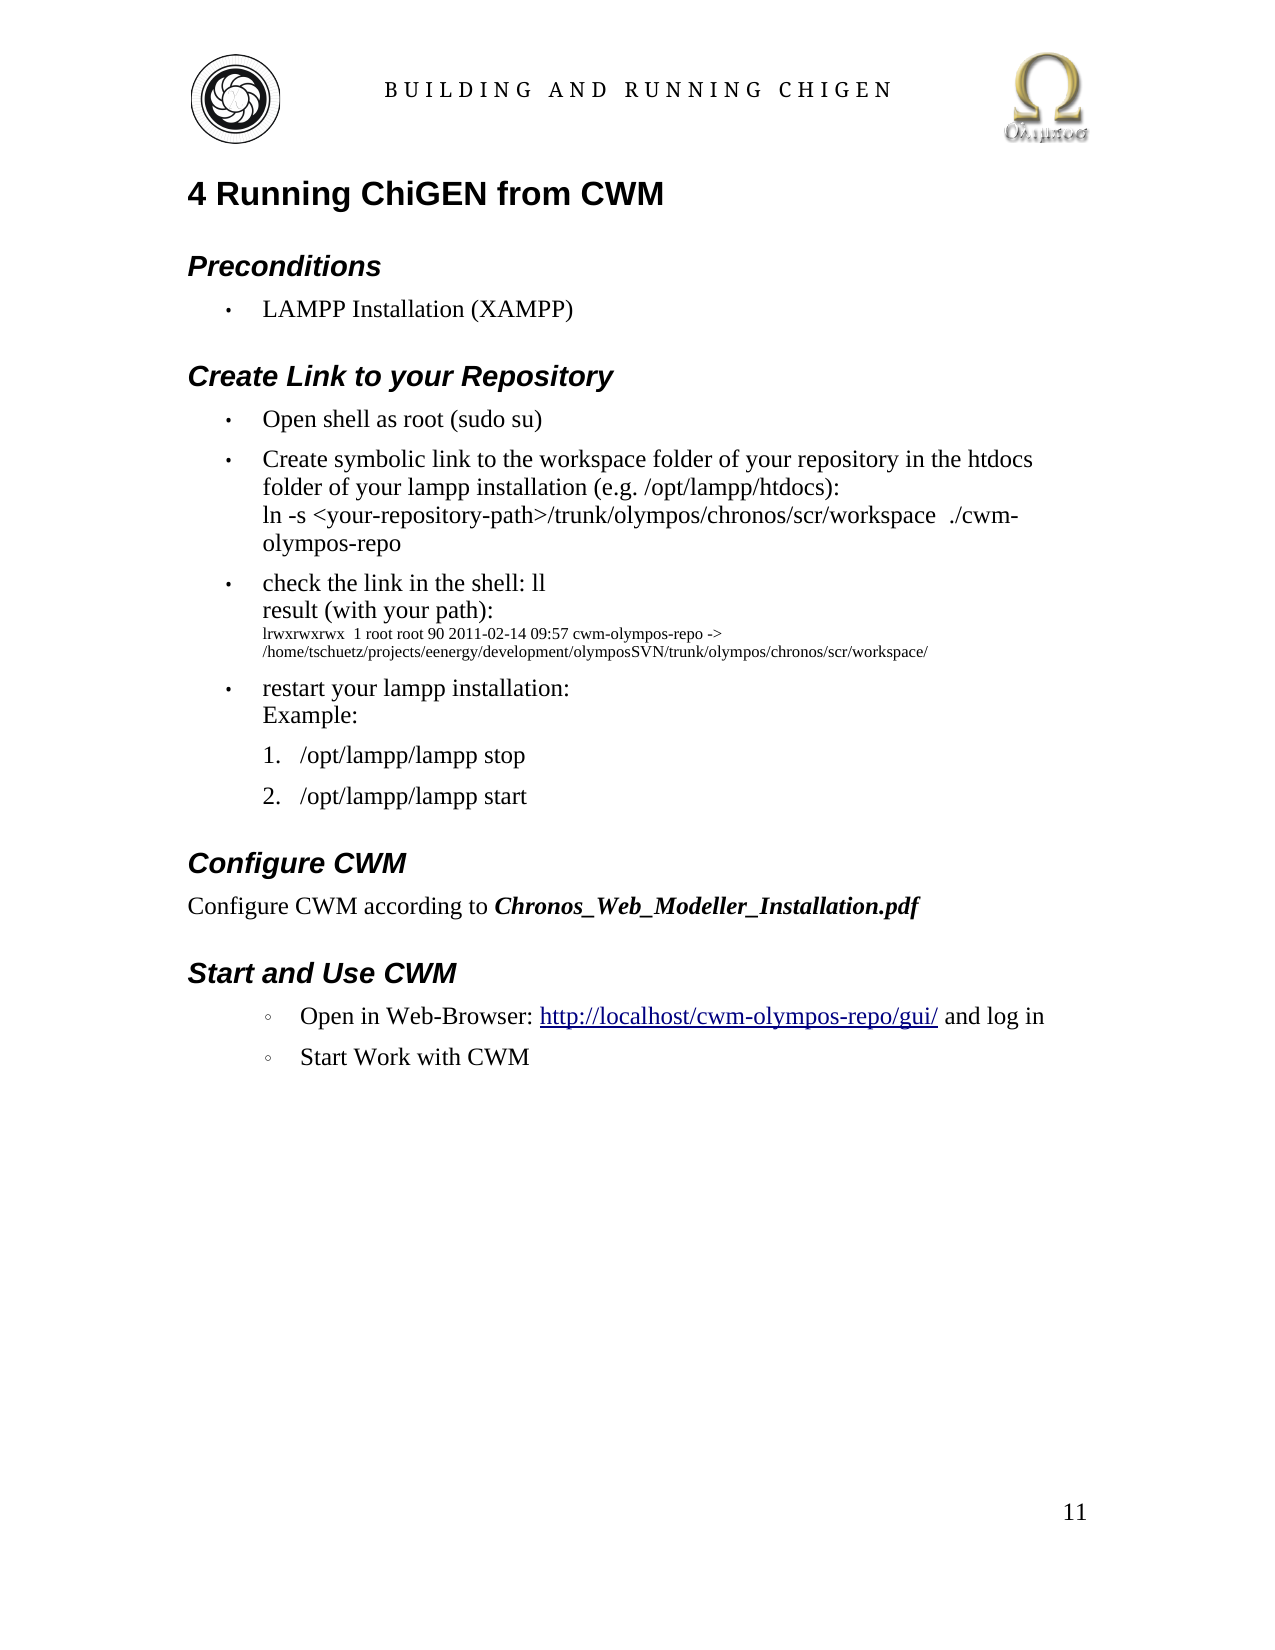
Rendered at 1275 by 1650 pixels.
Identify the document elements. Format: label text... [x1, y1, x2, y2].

subtitle Start and Use CWM [187, 957, 1087, 990]
subtitle Create Link to your Repository [187, 360, 1087, 393]
subtitle Running ChiGEN from CWM [187, 175, 1087, 212]
list Start Work with CWM [262, 1043, 1087, 1070]
list /opt/lampp/lampp stop [262, 742, 1087, 769]
list Open in Web-Browser: http://localhost/cwm-olympos-repo/gui/ and log in [262, 1002, 1087, 1030]
text Configure CWM according to Chronos_Web_Modeller_Installation.pdf [187, 892, 1087, 920]
list Open shell as root (sudo su) [225, 405, 1087, 433]
picture [1000, 50, 1090, 143]
subtitle Configure CWM [187, 847, 1087, 880]
list /opt/lampp/lampp start [262, 782, 1087, 809]
list Create symbolic link to the workspace folder of your repository in the htdocs folder of your lampp installation (e.g. /opt/lampp/htdocs): ln -s <your-repository-path>/trunk/olympos/chronos/scr/workspace ./cwm-olympos-repo [225, 446, 1087, 556]
subtitle Preconditions [187, 250, 1087, 283]
list restart your lampp installation: Example: [225, 674, 1087, 729]
picture [191, 54, 281, 144]
list check the link in the shell: ll result (with your path): lrwxrwxrwx 1 root root 90 2011-02-14 09:57 cwm-olympos-repo -> /home/tschuetz/projects/eenergy/development/olymposSVN/trunk/olympos/chronos/scr/workspace/ [225, 569, 1087, 661]
list LAMPP Installation (XAMPP) [225, 295, 1087, 323]
